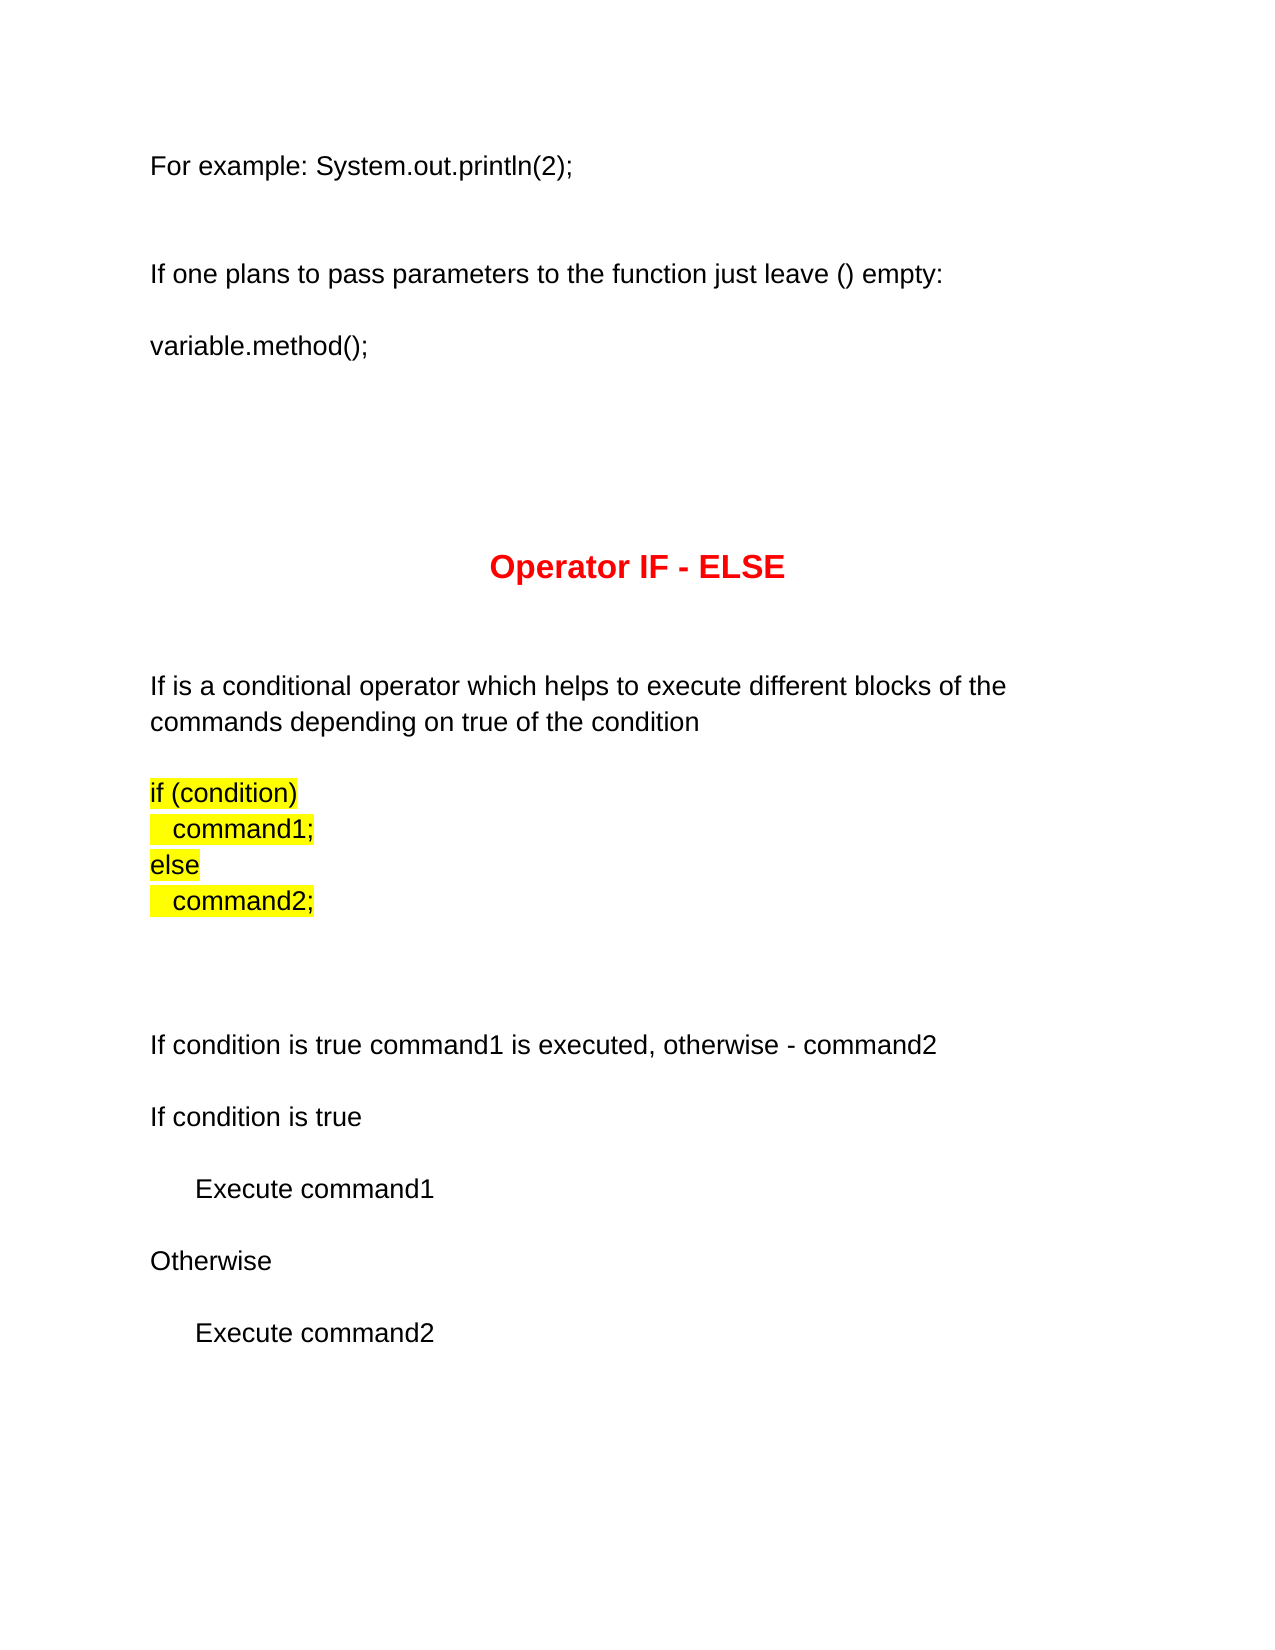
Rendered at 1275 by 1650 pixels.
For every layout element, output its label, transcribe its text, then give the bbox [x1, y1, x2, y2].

text Otherwise [150, 1245, 1125, 1276]
text If is a conditional operator which helps to execute different blocks of the commands depending on true of the condition [150, 670, 1125, 737]
text variable.method(); [150, 330, 1125, 361]
text command1; [150, 813, 1125, 845]
text if (condition) [150, 777, 1125, 809]
subtitle Operator IF - ELSE [150, 547, 1125, 585]
text Execute command2 [150, 1317, 1125, 1348]
text For example: System.out.println(2); [150, 150, 1125, 181]
text else [150, 849, 1125, 881]
text Execute command1 [150, 1173, 1125, 1204]
text If one plans to pass parameters to the function just leave () empty: [150, 258, 1125, 289]
text If condition is true command1 is executed, otherwise - command2 [150, 1029, 1125, 1060]
text command2; [150, 885, 1125, 917]
text If condition is true [150, 1101, 1125, 1132]
